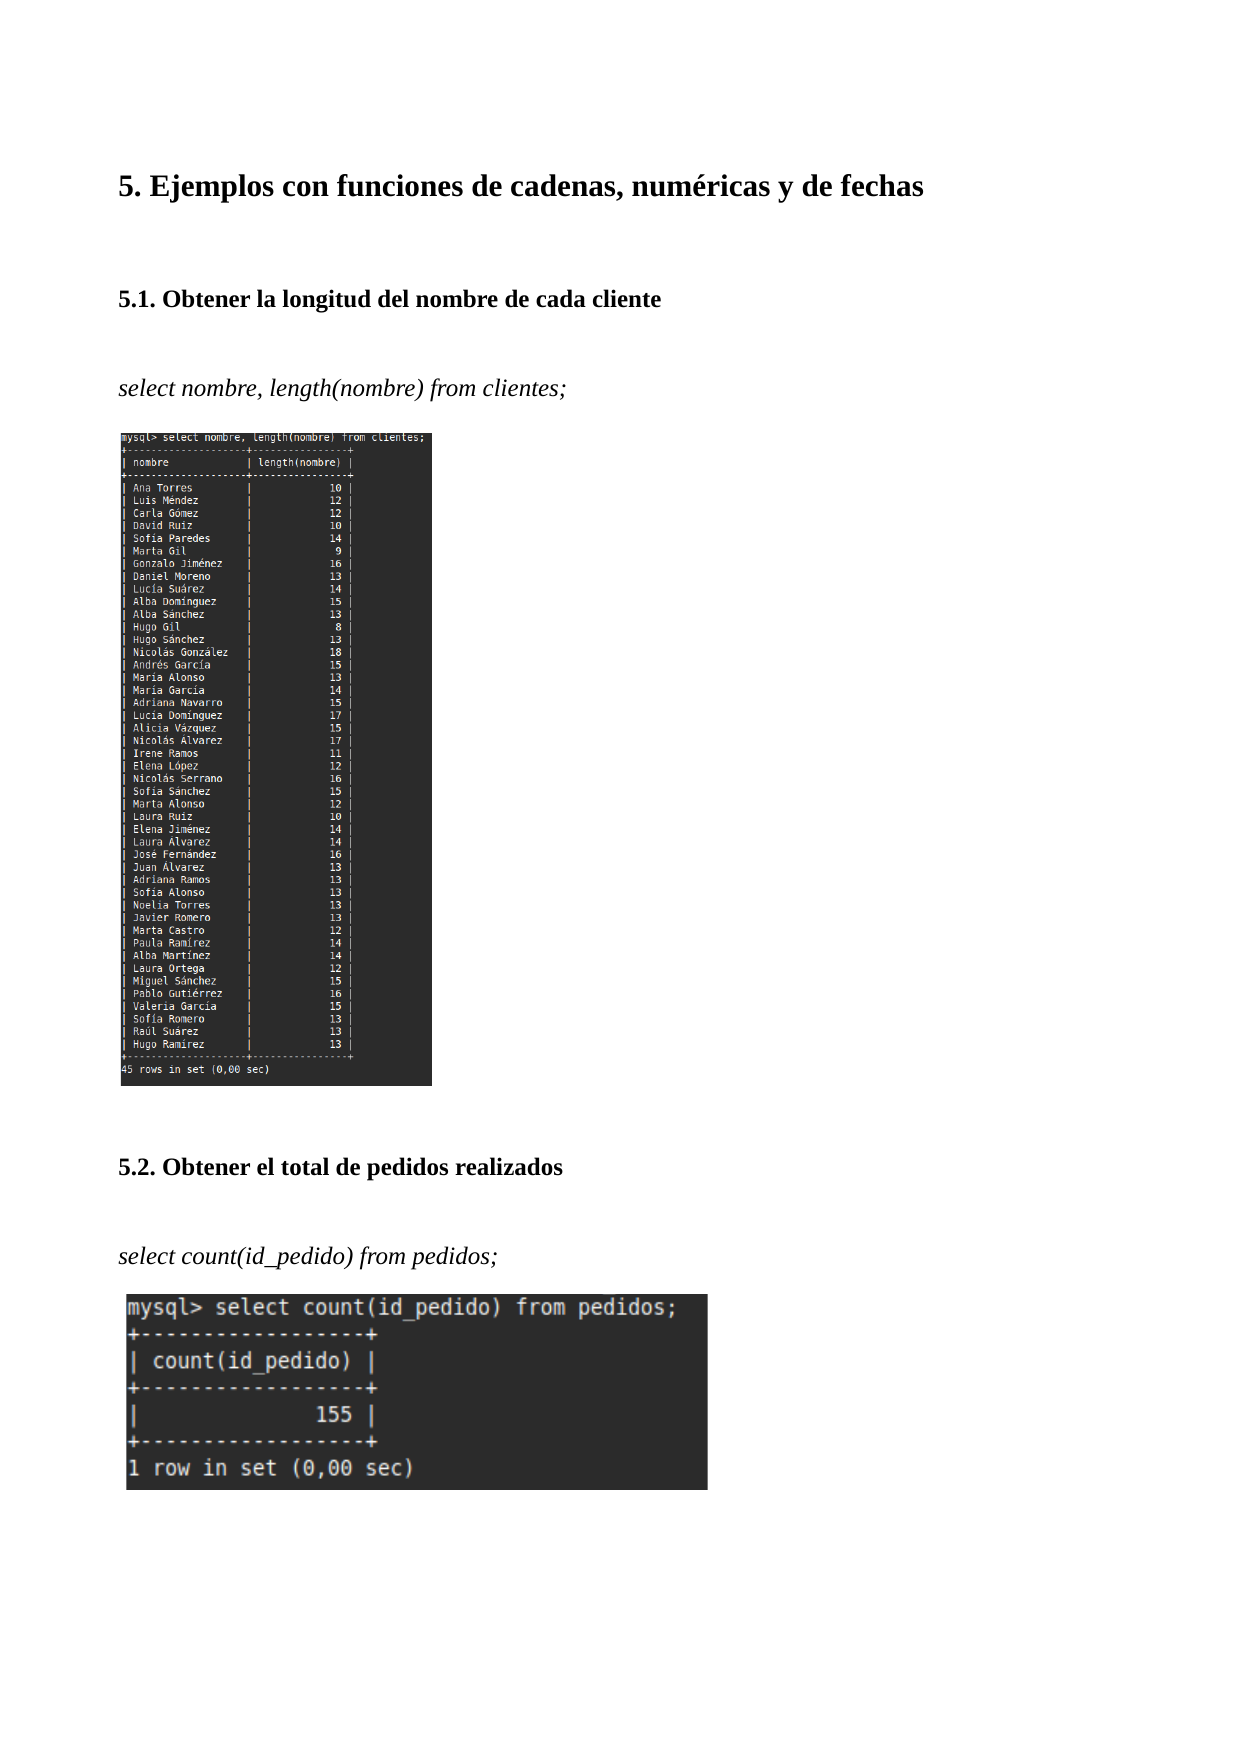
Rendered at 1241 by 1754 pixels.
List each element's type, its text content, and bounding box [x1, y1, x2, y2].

subtitle 5. Ejemplos con funciones de cadenas, numéricas y de fechas [118, 168, 1122, 204]
picture [120, 433, 432, 1086]
subtitle 5.1. Obtener la longitud del nombre de cada cliente [118, 284, 1122, 313]
subtitle 5.2. Obtener el total de pedidos realizados [118, 1152, 1122, 1181]
picture [126, 1294, 708, 1490]
text select count(id_pedido) from pedidos; [118, 1241, 1122, 1269]
text select nombre, length(nombre) from clientes; [118, 373, 1122, 402]
